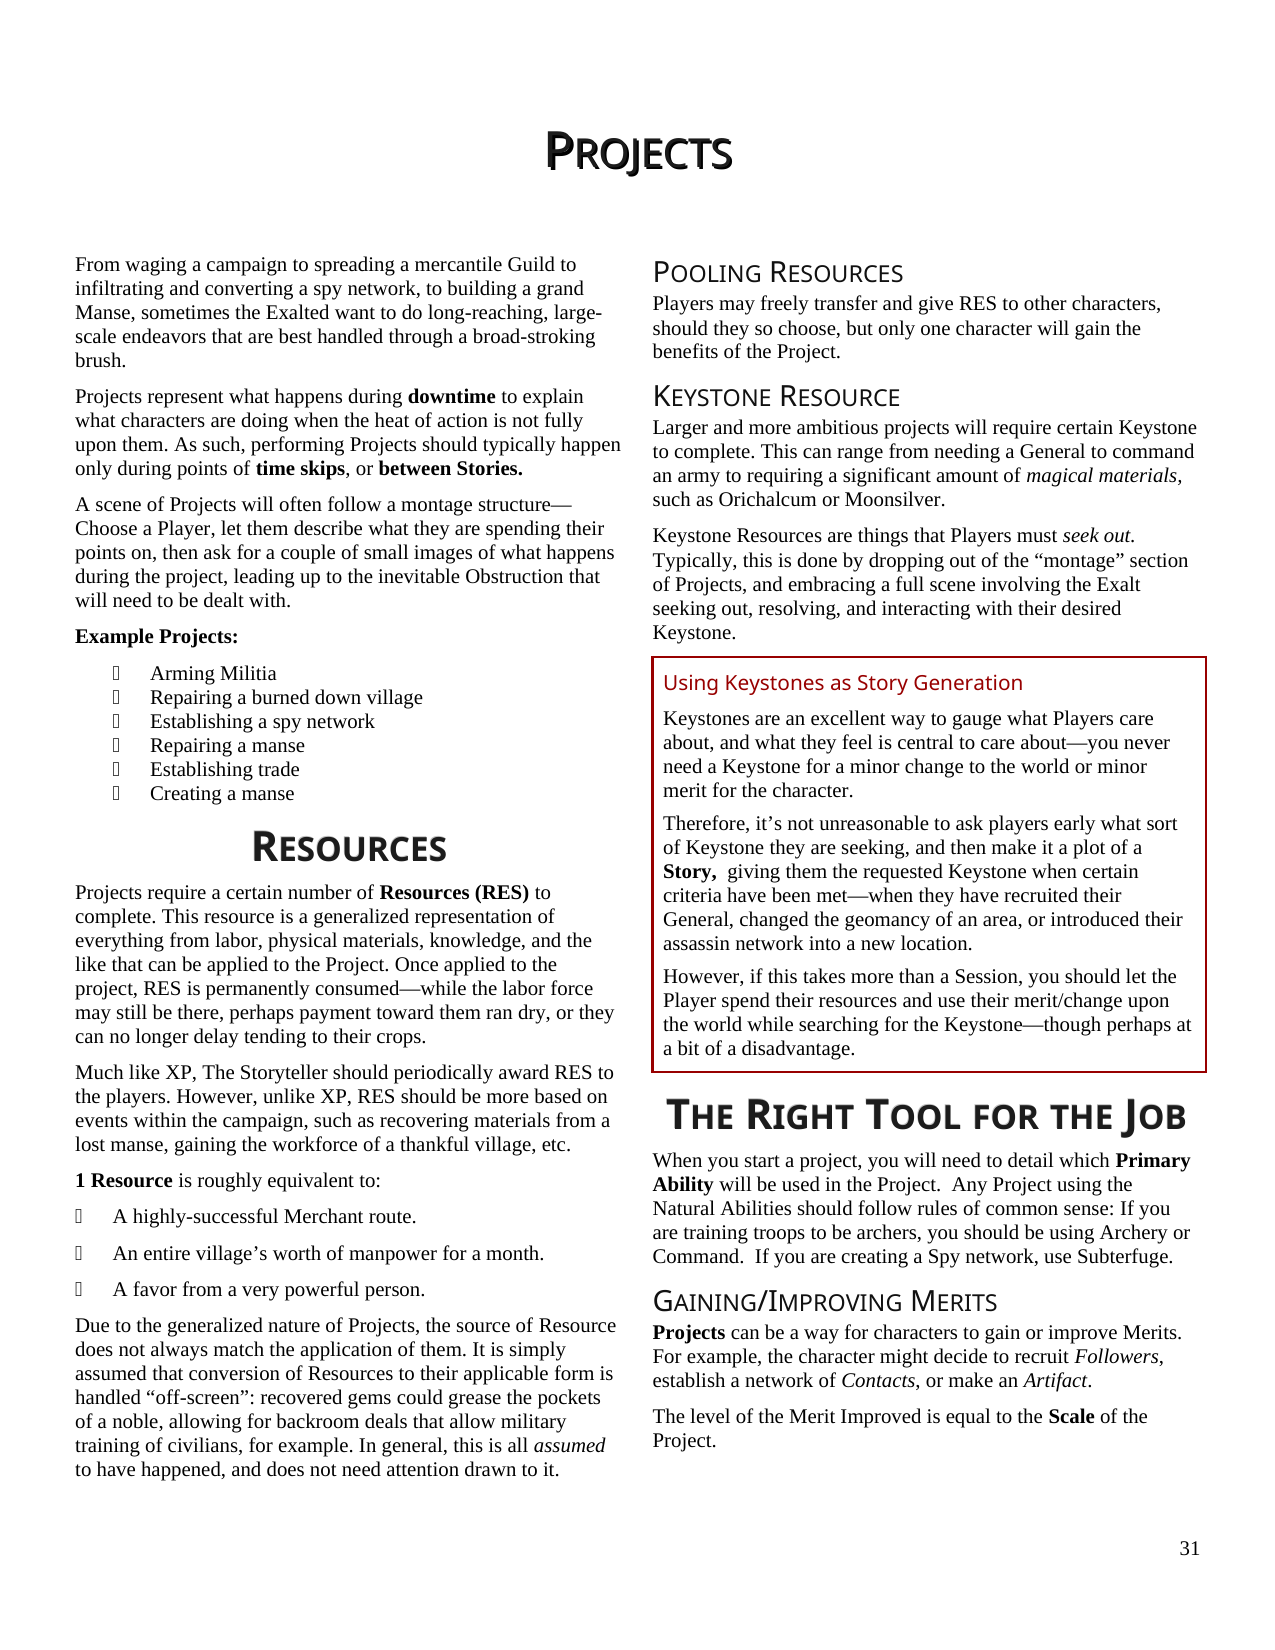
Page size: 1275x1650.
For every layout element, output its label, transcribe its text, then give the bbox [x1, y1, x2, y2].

text Example Projects: [75, 624, 622, 648]
table_header Using Keystones as Story Generation Keystones are an excellent way to gauge what Players care about, and what they feel is central to care about—you never need a Keystone for a minor change to the world or minor merit for the character. Therefore, it’s not unreasonable to ask players early what sort of Keystone they are seeking, and then make it a plot of a Story, giving them the requested Keystone when certain criteria have been met—when they have recruited their General, changed the geomancy of an area, or introduced their assassin network into a new location. However, if this takes more than a Session, you should let the Player spend their resources and use their merit/change upon the world while searching for the Keystone—though perhaps at a bit of a disadvantage. [654, 658, 1205, 1071]
text Much like XP, The Storyteller should periodically award RES to the players. However, unlike XP, RES should be more based on events within the campaign, such as recovering materials from a lost manse, gaining the workforce of a thankful village, etc. [75, 1060, 622, 1156]
subtitle Projects [75, 114, 1200, 182]
subtitle Gaining/Improving Merits [652, 1280, 1200, 1320]
text Projects require a certain number of Resources (RES) to complete. This resource is a generalized representation of everything from labor, physical materials, knowledge, and the like that can be applied to the Project. Once applied to the project, RES is permanently consumed—while the labor force may still be there, perhaps payment toward them ran dry, or they can no longer delay tending to their crops. [75, 880, 622, 1048]
subtitle Pooling Resources [652, 252, 1200, 291]
list Creating a manse [112, 781, 622, 805]
list Repairing a burned down village [112, 684, 622, 709]
text Projects represent what happens during downtime to explain what characters are doing when the heat of action is not fully upon them. As such, performing Projects should typically happen only during points of time skips, or between Stories. [75, 384, 622, 480]
text 1 Resource is roughly equivalent to: [75, 1168, 622, 1192]
list An entire village’s worth of manpower for a month. [75, 1240, 622, 1264]
list Establishing a spy network [112, 709, 622, 733]
list Repairing a manse [112, 733, 622, 757]
text When you start a project, you will need to detail which Primary Ability will be used in the Project. Any Project using the Natural Abilities should follow rules of common sense: If you are training troops to be archers, you should be using Archery or Command. If you are creating a Spy network, use Subterfuge. [652, 1148, 1200, 1268]
text Due to the generalized nature of Projects, the source of Resource does not always match the application of them. It is simply assumed that conversion of Resources to their applicable form is handled “off-screen”: recovered gems could grease the pockets of a noble, allowing for backroom deals that allow military training of civilians, for example. In general, this is all assumed to have happened, and does not need attention drawn to it. [75, 1312, 622, 1481]
text Larger and more ambitious projects will require certain Keystone to complete. This can range from needing a General to command an army to requiring a significant amount of magical materials, such as Orichalcum or Moonsilver. [652, 415, 1200, 511]
list Arming Militia [112, 661, 622, 684]
list A highly-successful Merchant route. [75, 1204, 622, 1228]
text Players may freely transfer and give RES to other characters, should they so choose, but only one character will gain the benefits of the Project. [652, 291, 1200, 363]
text A scene of Projects will often follow a montage structure—Choose a Player, let them describe what they are spending their points on, then ask for a couple of small images of what happens during the project, leading up to the inevitable Obstruction that will need to be dealt with. [75, 492, 622, 612]
subtitle Resources [75, 817, 622, 874]
text From waging a campaign to spreading a mercantile Guild to infiltrating and converting a spy network, to building a grand Manse, sometimes the Exalted want to do long-reaching, large-scale endeavors that are best handled through a broad-stroking brush. [75, 252, 622, 372]
list Establishing trade [112, 757, 622, 781]
subtitle Keystone Resource [652, 376, 1200, 415]
list A favor from a very powerful person. [75, 1276, 622, 1301]
text Projects can be a way for characters to gain or improve Merits. For example, the character might decide to recruit Followers, establish a network of Contacts, or make an Artifact. [652, 1320, 1200, 1392]
text The level of the Merit Improved is equal to the Scale of the Project. [652, 1404, 1200, 1452]
subtitle The Right Tool for the Job [652, 1085, 1200, 1142]
text Keystone Resources are things that Players must seek out. Typically, this is done by dropping out of the “montage” section of Projects, and embracing a full scene involving the Exalt seeking out, resolving, and interacting with their desired Keystone. [652, 523, 1200, 644]
